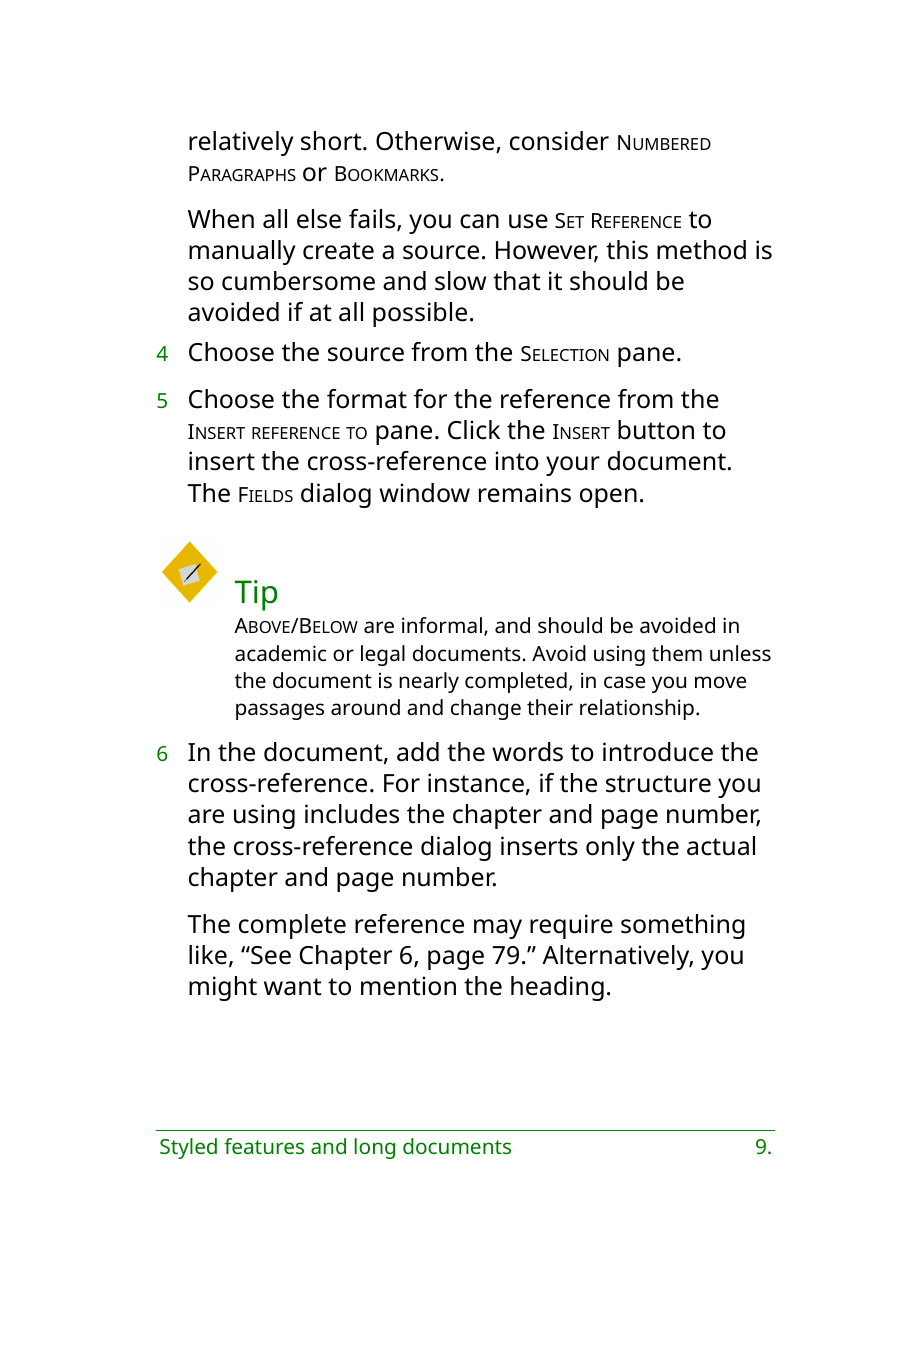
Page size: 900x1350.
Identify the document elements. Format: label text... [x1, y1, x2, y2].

list Choose the format for the reference from the Insert reference to pane. Click the Insert button to insert the cross-reference into your document. The Fields dialog window remains open. [156, 383, 775, 508]
text The complete reference may require something like, “See Chapter 6, page 79.” Alternatively, you might want to mention the heading. [187, 908, 775, 1002]
text When all else fails, you can use Set Reference to manually create a source. However, this method is so cumbersome and slow that it should be avoided if at all possible. [187, 203, 775, 328]
list Tip [156, 539, 775, 612]
text Above/Below are informal, and should be avoided in academic or legal documents. Avoid using them unless the document is nearly completed, in case you move passages around and change their relationship. [234, 612, 775, 721]
list relatively short. Otherwise, consider Numbered Paragraphs or Bookmarks. [156, 125, 775, 187]
picture [157, 540, 220, 604]
list In the document, add the words to introduce the cross-reference. For instance, if the structure you are using includes the chapter and page number, the cross-reference dialog inserts only the actual chapter and page number. [156, 736, 775, 892]
list Choose the source from the Selection pane. [156, 336, 775, 368]
